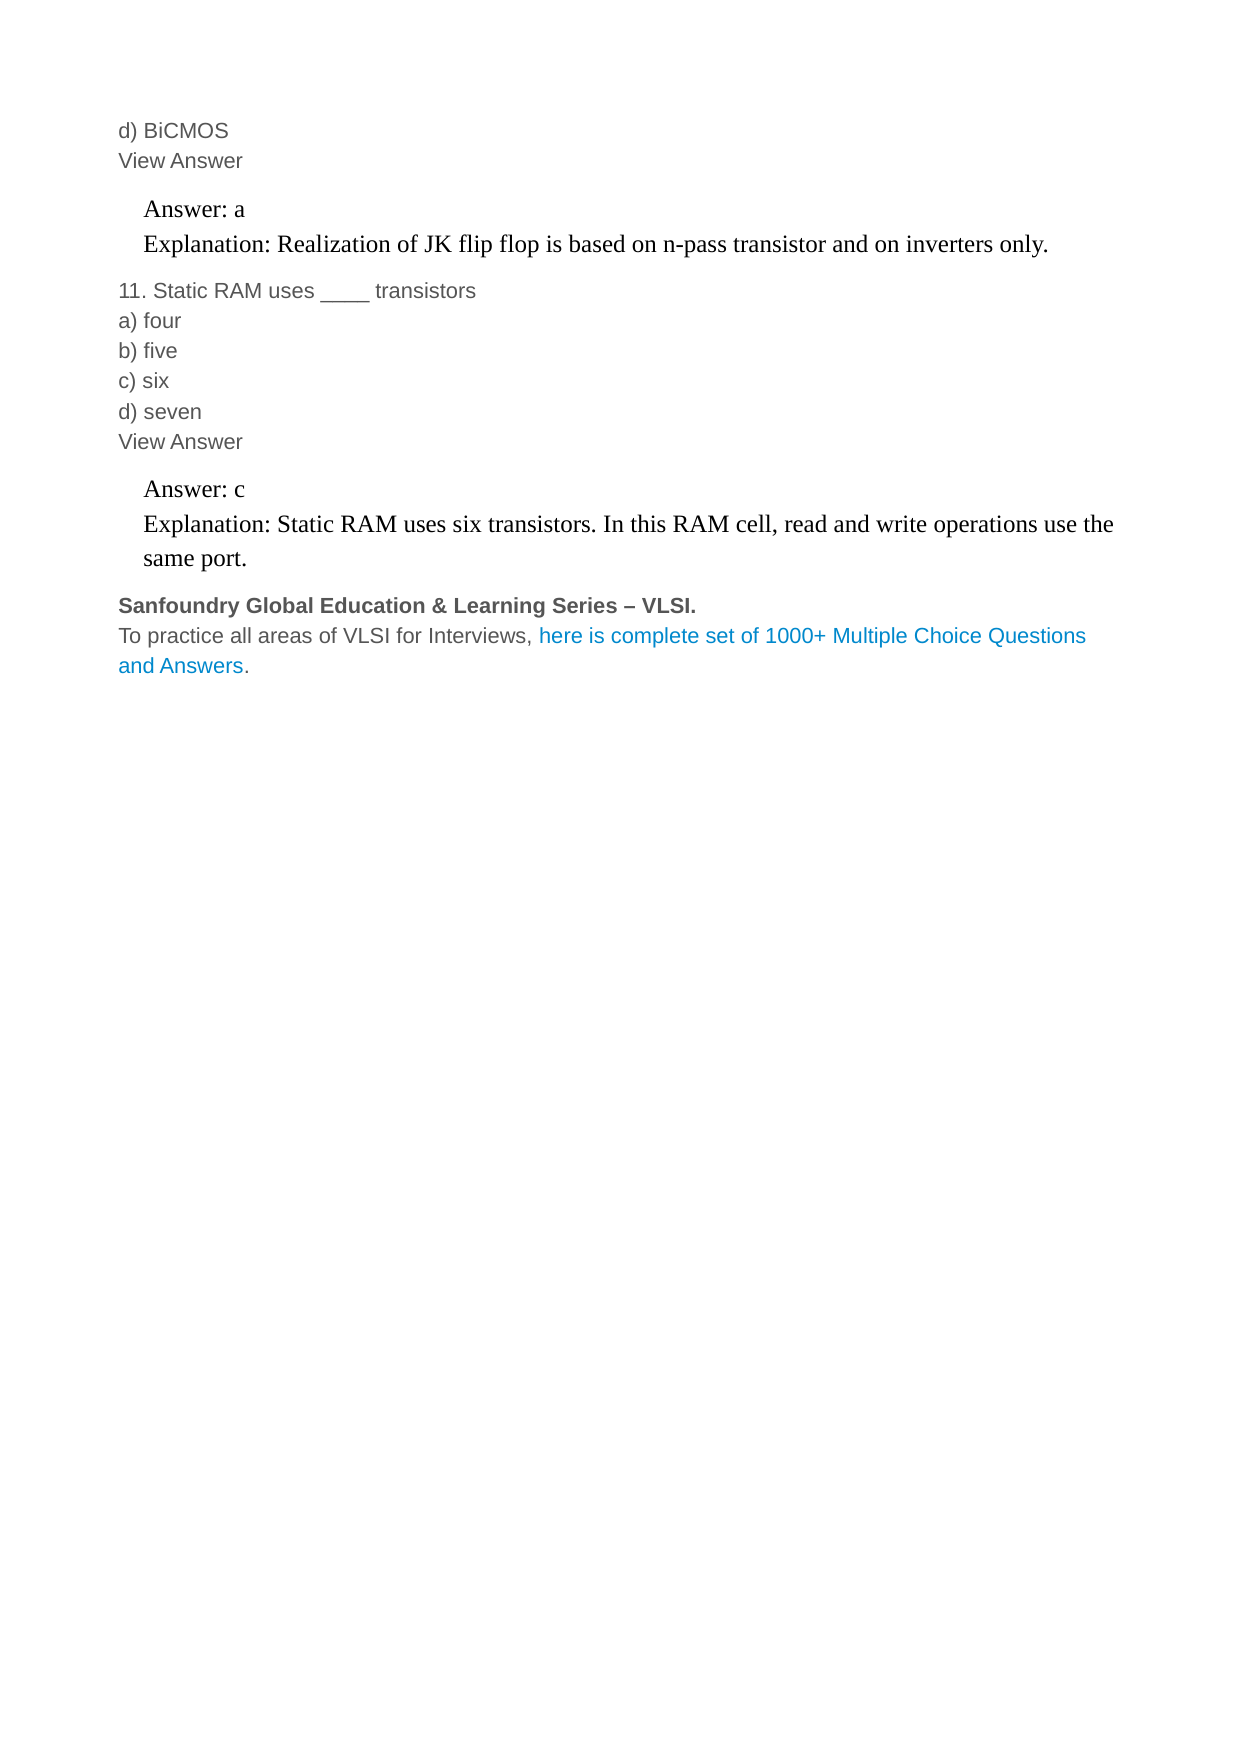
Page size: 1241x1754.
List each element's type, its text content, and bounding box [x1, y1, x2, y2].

text d) BiCMOS View Answer [118, 118, 1122, 173]
text Answer: c Explanation: Static RAM uses six transistors. In this RAM cell, read and write operations use the same port. [143, 474, 1122, 572]
text Sanfoundry Global Education & Learning Series – VLSI. To practice all areas of VLSI for Interviews, here is complete set of 1000+ Multiple Choice Questions and Answers. [118, 593, 1122, 678]
text 11. Static RAM uses ____ transistors a) four b) five c) six d) seven View Answer [118, 278, 1122, 454]
text Answer: a Explanation: Realization of JK flip flop is based on n-pass transistor and on inverters only. [143, 194, 1122, 257]
